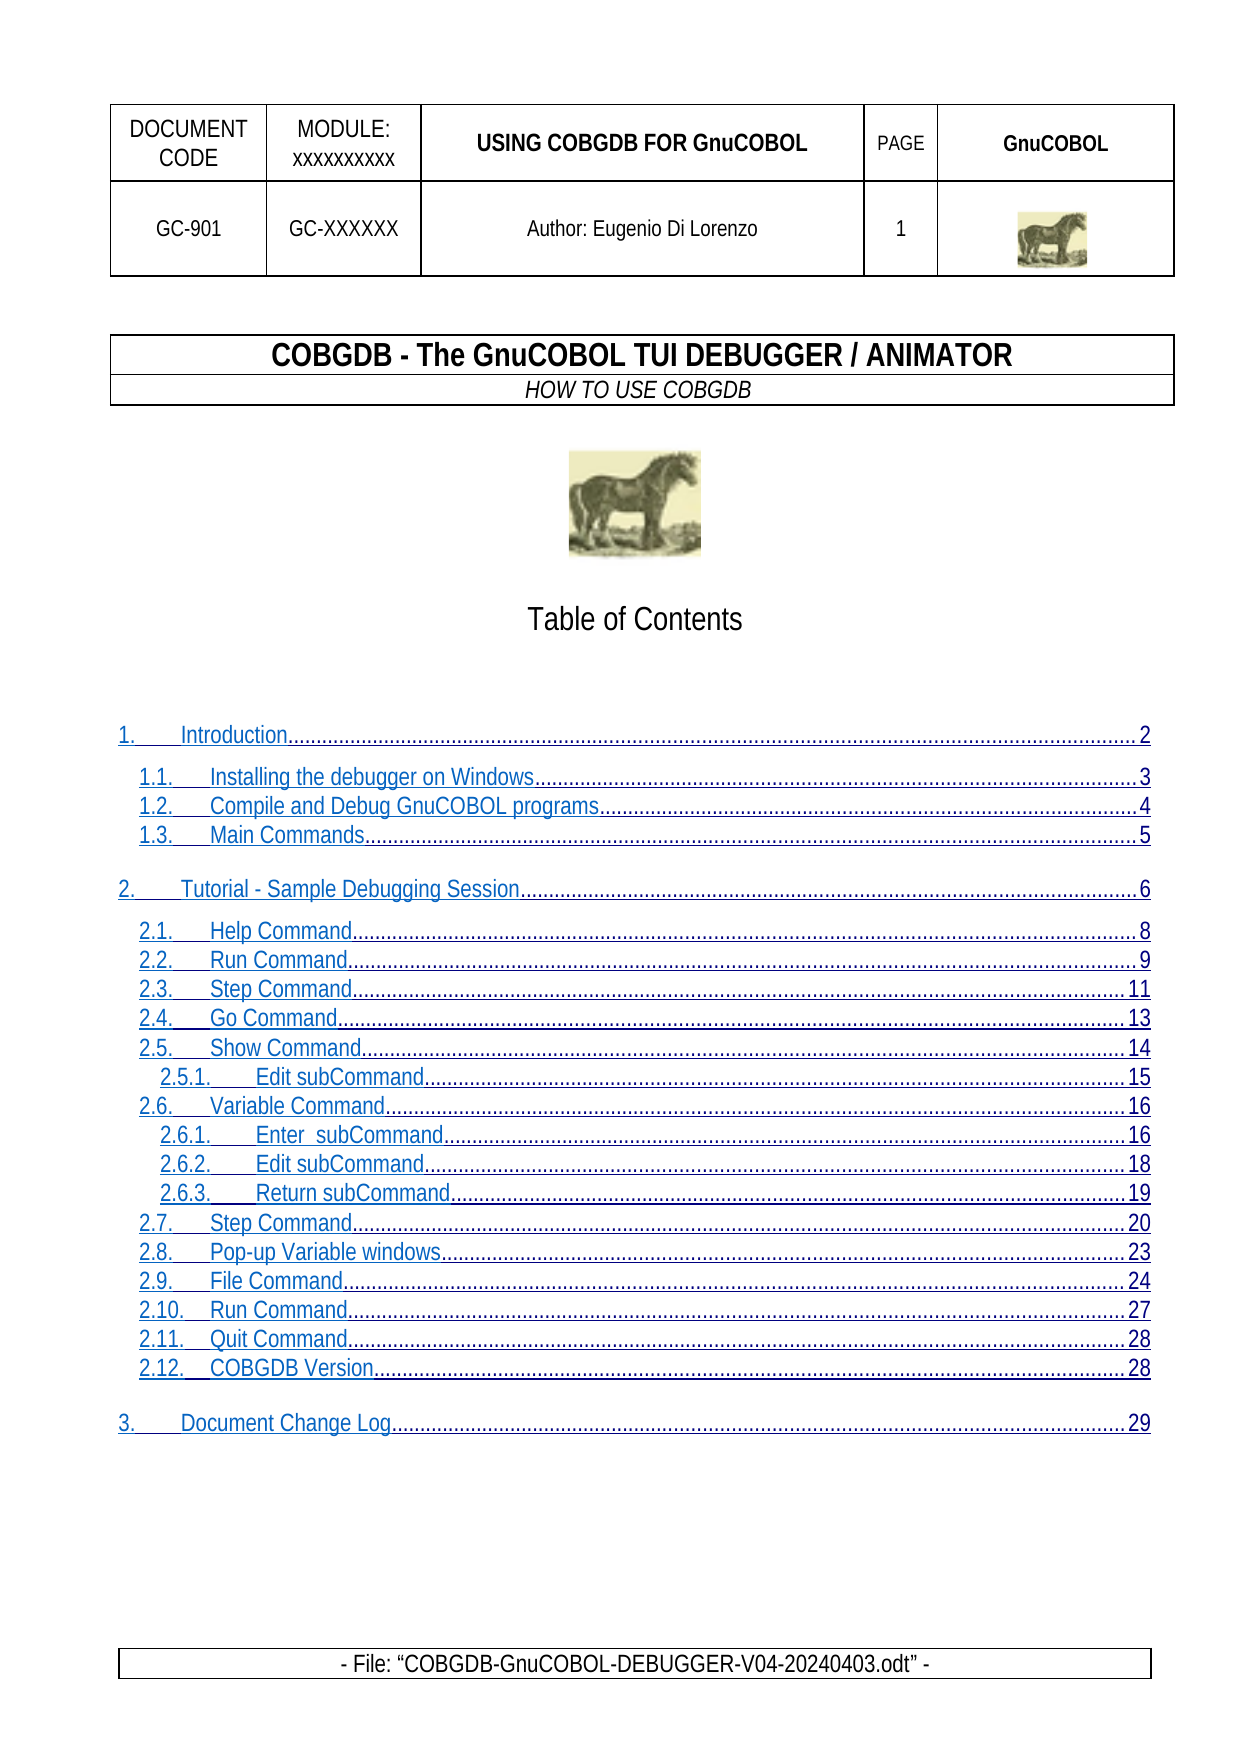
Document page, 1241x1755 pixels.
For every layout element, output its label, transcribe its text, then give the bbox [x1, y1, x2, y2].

text 1.3. Main Commands 5 [139, 820, 1152, 849]
text 1.1. Installing the debugger on Windows 3 [139, 762, 1152, 791]
text 2.5. Show Command 14 [139, 1033, 1152, 1062]
table_header COBGDB - The GnuCOBOL TUI DEBUGGER / ANIMATOR [111, 336, 1173, 374]
table_cell HOW TO USE COBGDB [111, 375, 1173, 404]
text 1.2. Compile and Debug GnuCOBOL programs 4 [139, 791, 1152, 820]
text 2.5.1. Edit subCommand 15 [160, 1062, 1152, 1091]
text 2.12. COBGDB Version 28 [139, 1353, 1152, 1383]
text 3. Document Change Log 29 [118, 1408, 1152, 1437]
text 2.6.2. Edit subCommand 18 [160, 1149, 1152, 1178]
text 2.2. Run Command 9 [139, 945, 1152, 974]
text 2. Tutorial - Sample Debugging Session 6 [118, 874, 1152, 903]
text 2.8. Pop-up Variable windows 23 [139, 1237, 1152, 1266]
text 2.9. File Command 24 [139, 1266, 1152, 1295]
text 2.4. Go Command 13 [139, 1003, 1152, 1033]
text 2.6.3. Return subCommand 19 [160, 1178, 1152, 1208]
text 2.6. Variable Command 16 [139, 1091, 1152, 1120]
text 2.7. Step Command 20 [139, 1208, 1152, 1237]
text 2.3. Step Command 11 [139, 974, 1152, 1003]
text 2.6.1. Enter subCommand 16 [160, 1120, 1152, 1149]
text 2.11. Quit Command 28 [139, 1324, 1152, 1353]
text 2.1. Help Command 8 [139, 916, 1152, 945]
text Table of Contents [118, 599, 1152, 638]
text 1. Introduction 2 [118, 720, 1152, 749]
text 2.10. Run Command 27 [139, 1295, 1152, 1324]
